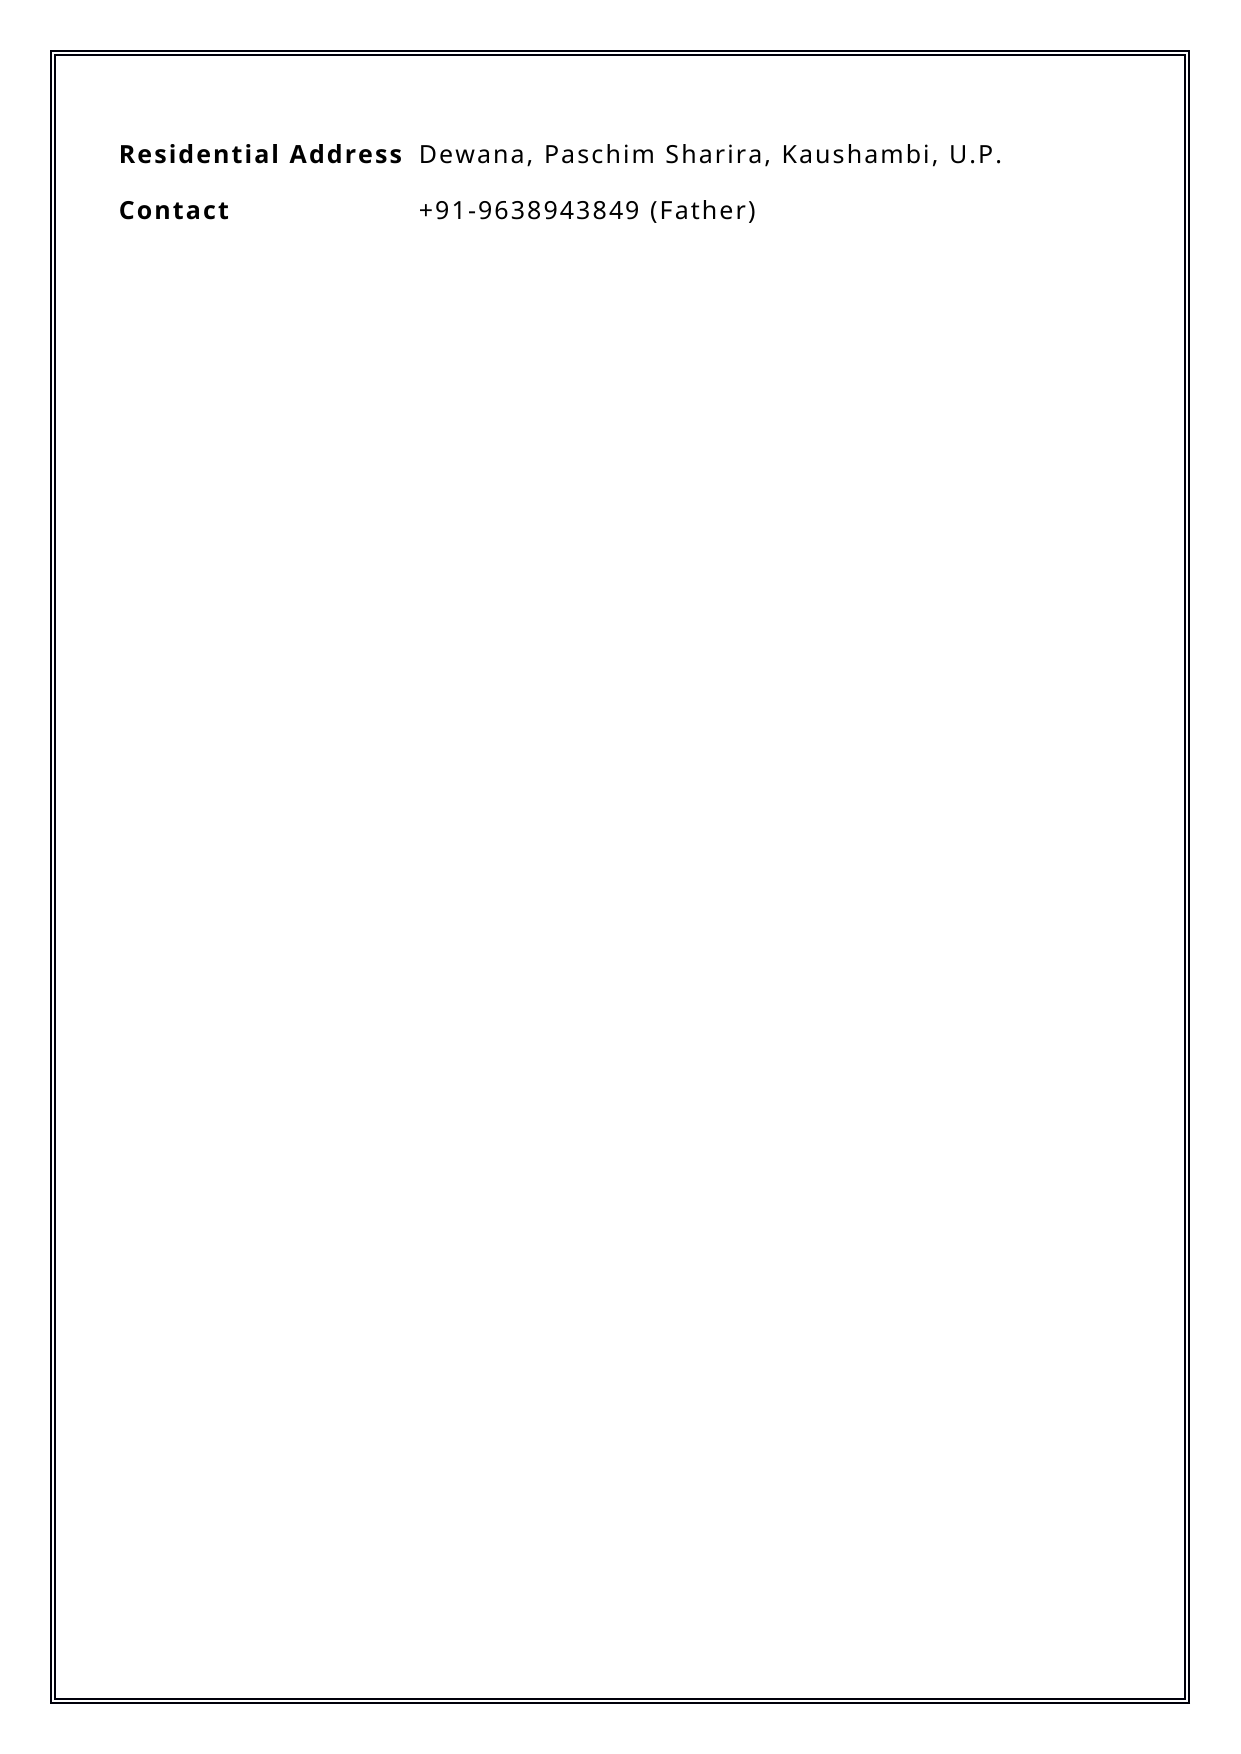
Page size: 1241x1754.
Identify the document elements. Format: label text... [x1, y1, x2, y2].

text Contact +91-9638943849 (Father) [119, 193, 1121, 227]
text Residential Address Dewana, Paschim Sharira, Kaushambi, U.P. [119, 137, 1121, 171]
